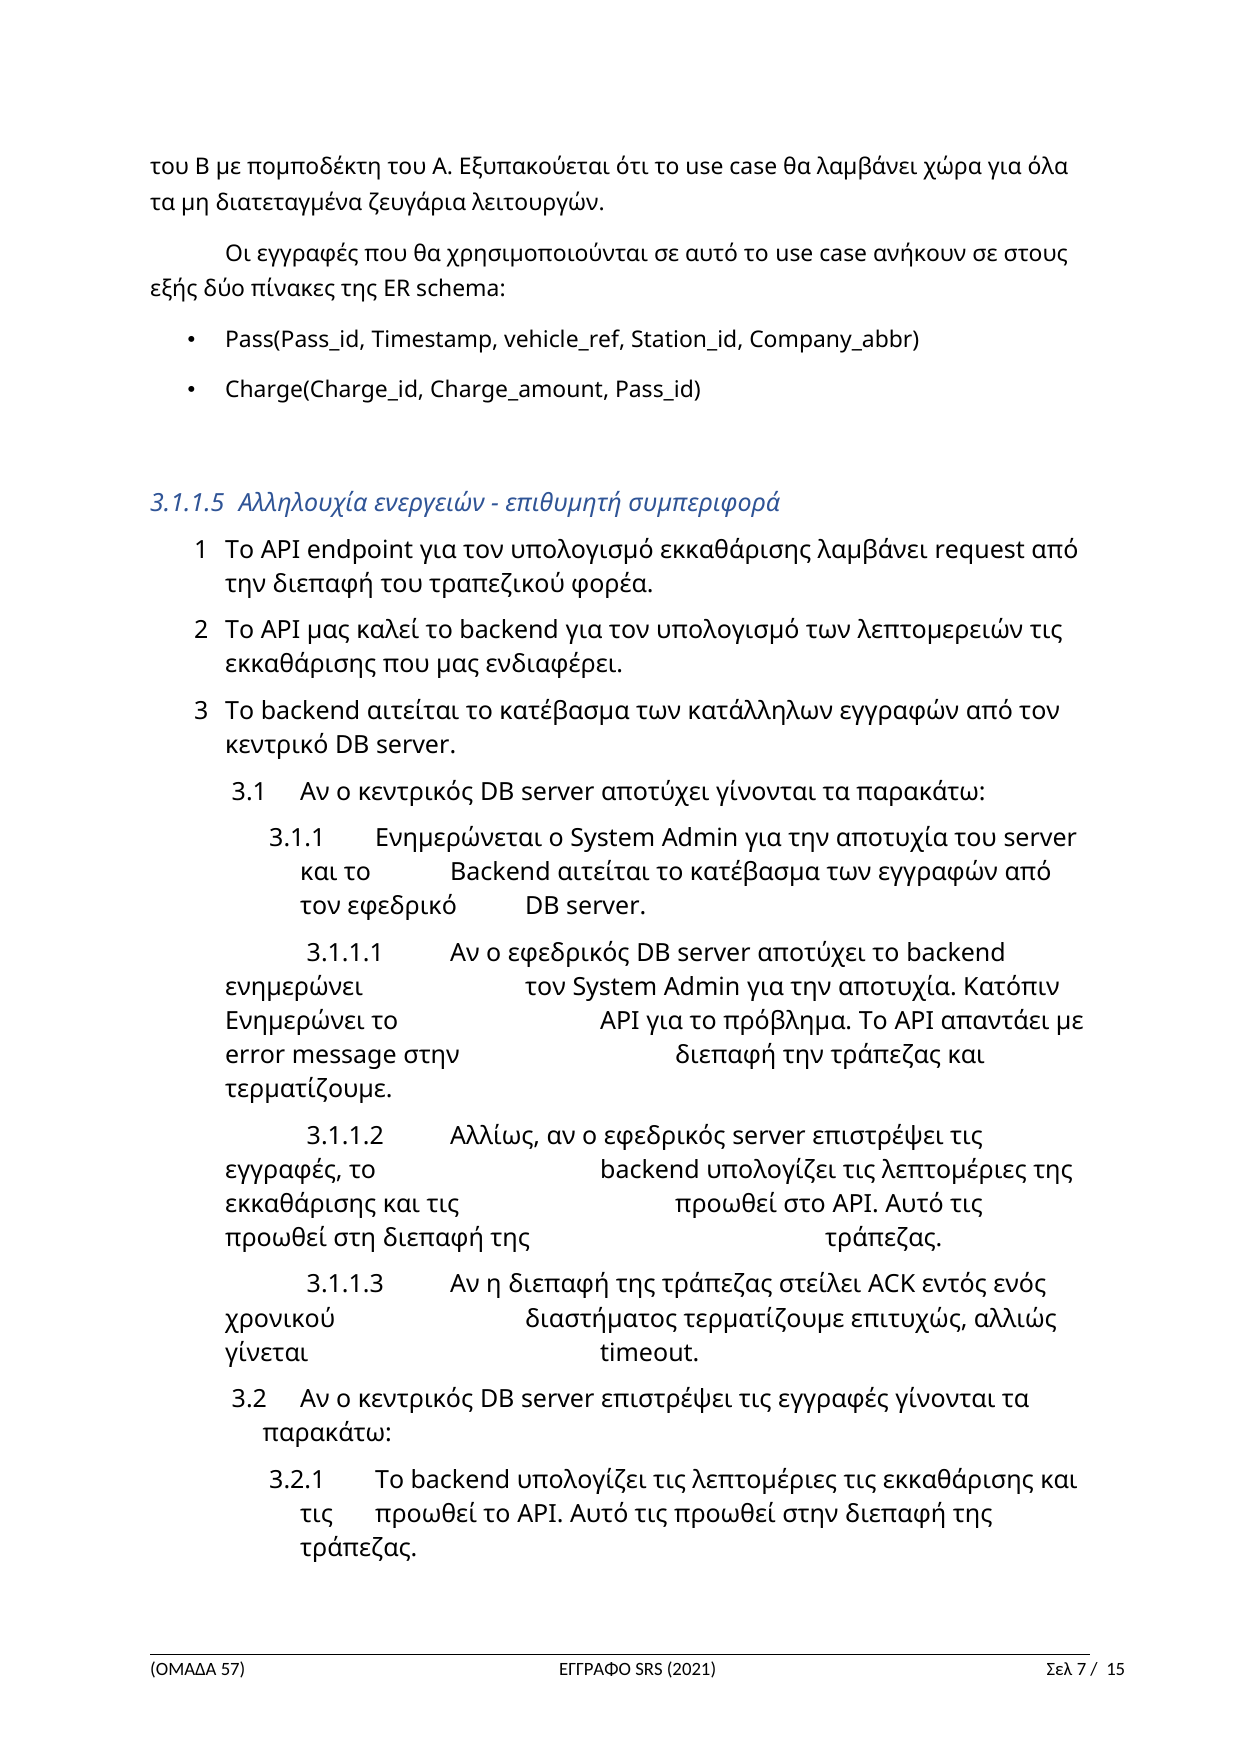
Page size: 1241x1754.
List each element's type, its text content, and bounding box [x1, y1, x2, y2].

subtitle 3.1.1.5 Αλληλουχία ενεργειών - επιθυμητή συμπεριφορά [150, 485, 1090, 519]
list Αν ο κεντρικός DB server επιστρέψει τις εγγραφές γίνονται τα παρακάτω: [225, 1381, 1090, 1449]
list Charge(Charge_id, Charge_amount, Pass_id) [187, 373, 1090, 405]
list Το backend αιτείται το κατέβασμα των κατάλληλων εγγραφών από τον κεντρικό DB server. [187, 693, 1090, 761]
list Ενημερώνεται ο System Admin για την αποτυχία του server και το Backend αιτείται το κατέβασμα των εγγραφών από τον εφεδρικό DB server. [262, 820, 1090, 922]
text Οι εγγραφές που θα χρησιμοποιούνται σε αυτό το use case ανήκουν σε στους εξής δύο πίνακες της ER schema: [150, 236, 1090, 304]
list Αν ο εφεδρικός DB server αποτύχει το backend ενημερώνει τον System Admin για την αποτυχία. Κατόπιν Ενημερώνει το API για το πρόβλημα. Το API απαντάει με error message στην διεπαφή την τράπεζας και τερματίζουμε. [225, 934, 1090, 1105]
list Pass(Pass_id, Timestamp, vehicle_ref, Station_id, Company_abbr) [187, 323, 1090, 354]
list Αν ο κεντρικός DB server αποτύχει γίνονται τα παρακάτω: [225, 773, 1090, 807]
list Αλλίως, αν ο εφεδρικός server επιστρέψει τις εγγραφές, το backend υπολογίζει τις λεπτομέριες της εκκαθάρισης και τις προωθεί στο API. Αυτό τις προωθεί στη διεπαφή της τράπεζας. [225, 1117, 1090, 1254]
list To backend υπολογίζει τις λεπτομέριες τις εκκαθάρισης και τις προωθεί το API. Αυτό τις προωθεί στην διεπαφή της τράπεζας. [262, 1461, 1090, 1564]
list Το API μας καλεί το backend για τον υπολογισμό των λεπτομερειών τις εκκαθάρισης που μας ενδιαφέρει. [187, 612, 1090, 680]
list Αν η διεπαφή της τράπεζας στείλει ACK εντός ενός χρονικού διαστήματος τερματίζουμε επιτυχώς, αλλιώς γίνεται timeout. [225, 1266, 1090, 1368]
text του Β με πομποδέκτη του Α. Eξυπακούεται ότι το use case θα λαμβάνει χώρα για όλα τα μη διατεταγμένα ζευγάρια λειτουργών. [150, 150, 1090, 217]
list Το API endpoint για τον υπολογισμό εκκαθάρισης λαμβάνει request από την διεπαφή του τραπεζικού φορέα. [187, 531, 1090, 599]
